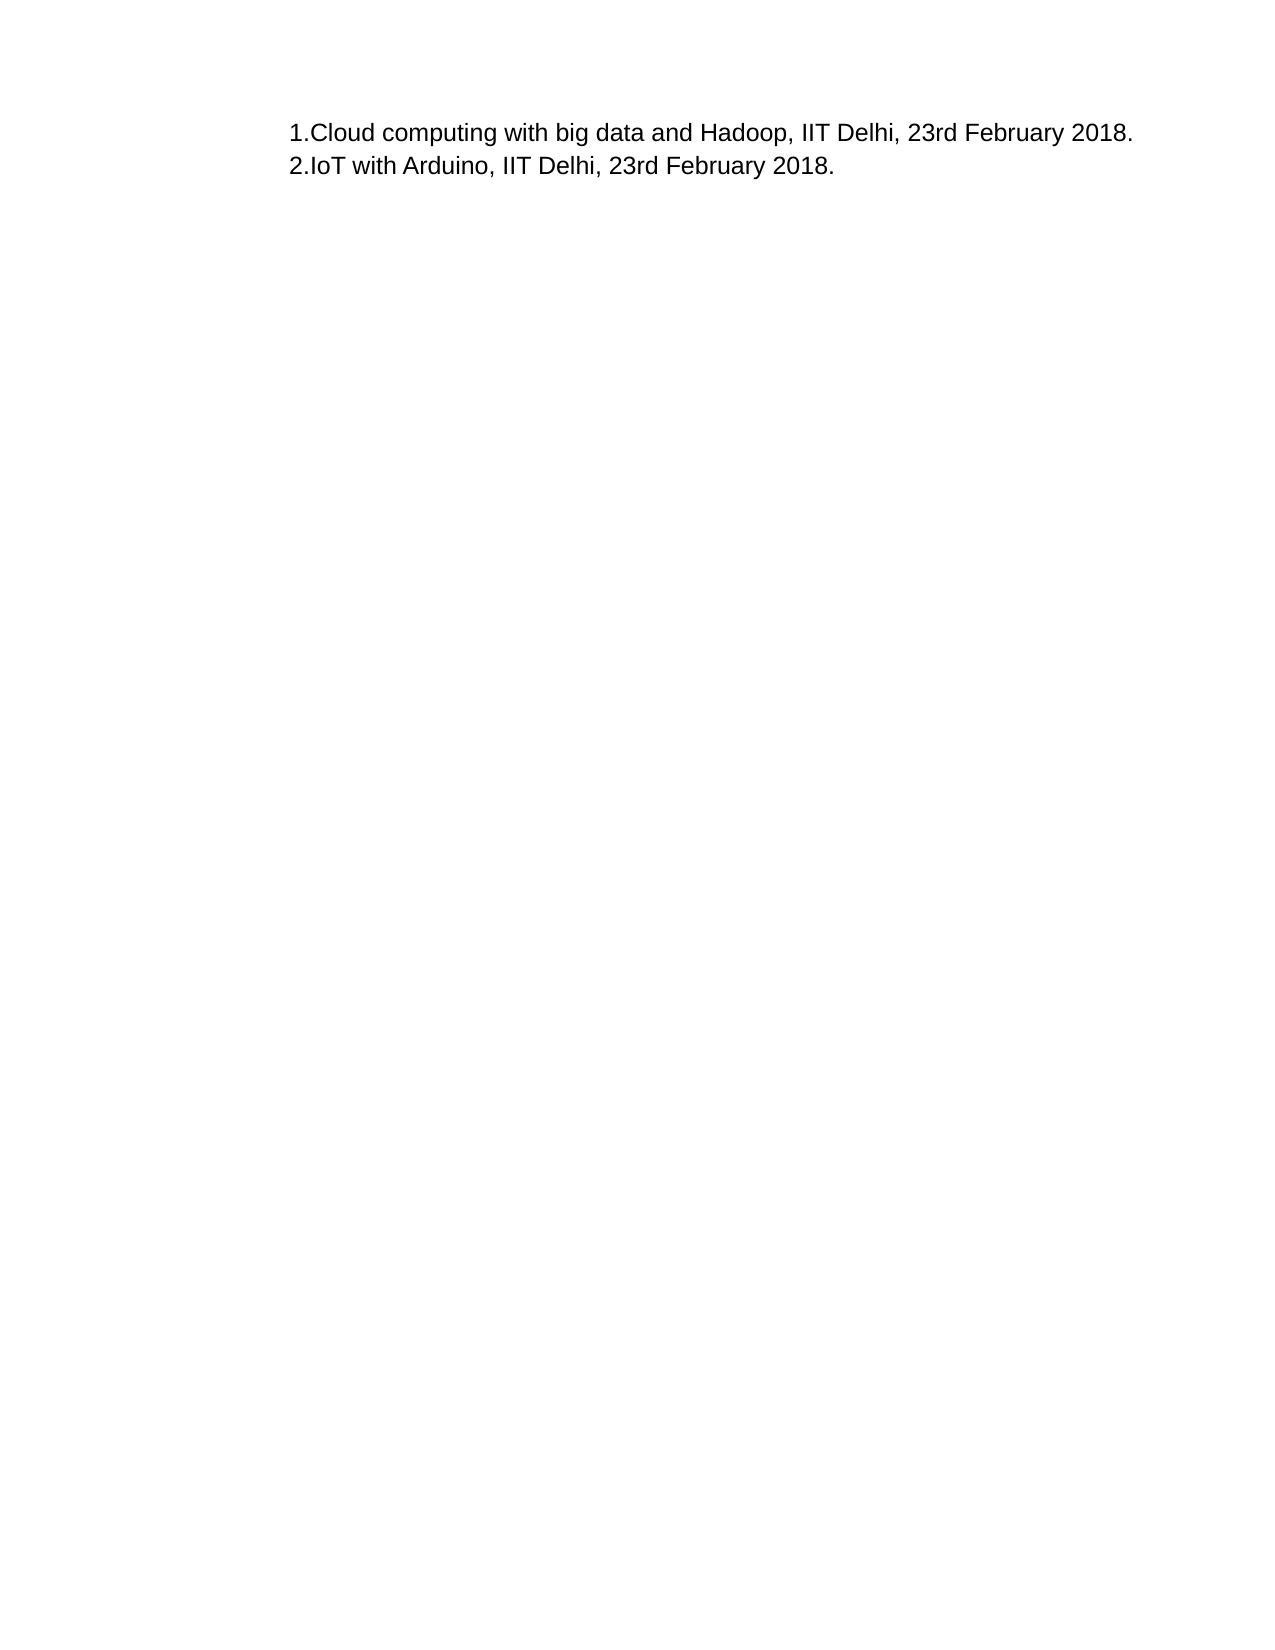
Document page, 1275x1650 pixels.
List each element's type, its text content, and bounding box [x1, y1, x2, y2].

list IoT with Arduino, IIT Delhi, 23rd February 2018. [142, 151, 1157, 180]
list Cloud computing with big data and Hadoop, IIT Delhi, 23rd February 2018. [142, 118, 1157, 147]
